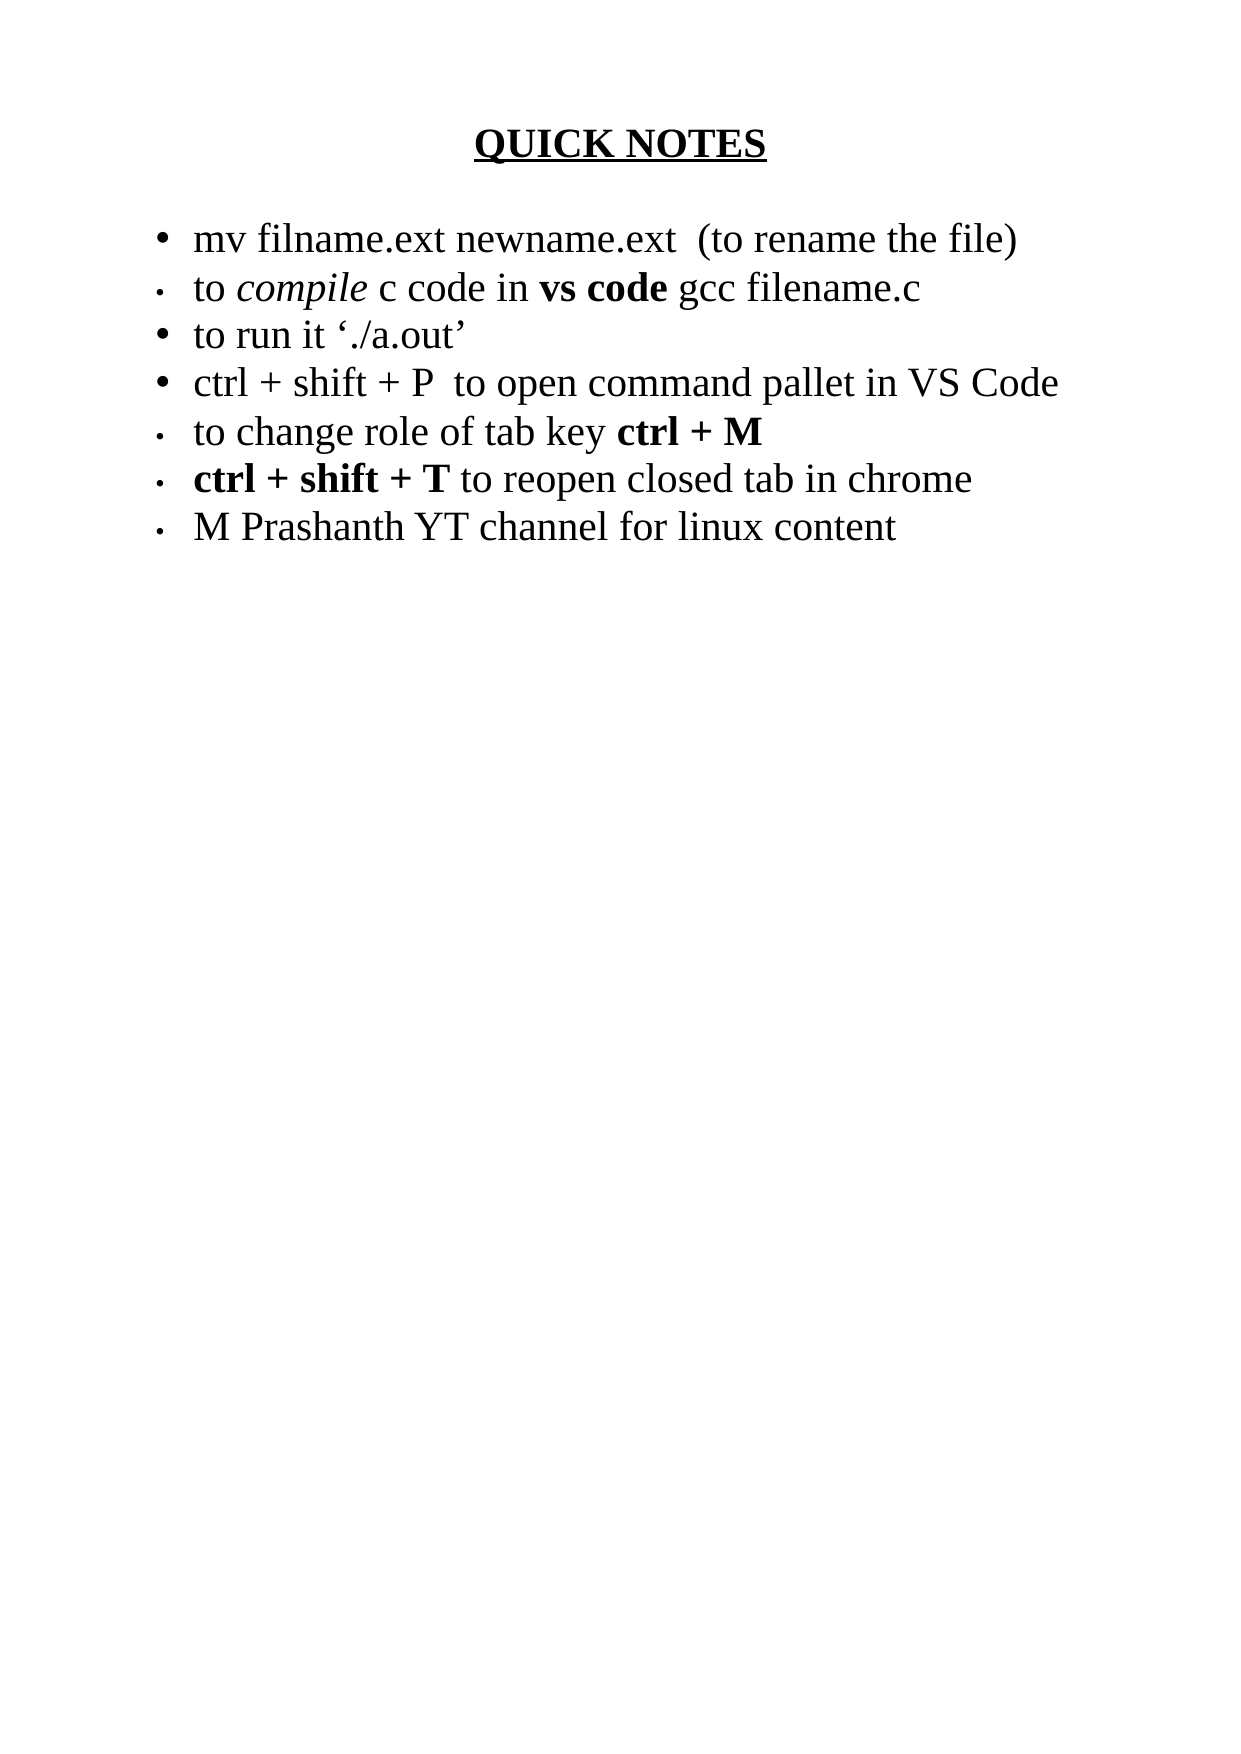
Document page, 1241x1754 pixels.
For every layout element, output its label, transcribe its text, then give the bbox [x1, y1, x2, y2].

list to change role of tab key ctrl + M [156, 406, 1122, 454]
text QUICK NOTES [118, 118, 1122, 166]
list to run it ‘./a.out’ [156, 310, 1122, 358]
list mv filname.ext newname.ext (to rename the file) [156, 214, 1122, 262]
list ctrl + shift + P to open command pallet in VS Code [156, 358, 1122, 406]
list ctrl + shift + T to reopen closed tab in chrome [156, 454, 1122, 502]
list M Prashanth YT channel for linux content [156, 502, 1122, 550]
list to compile c code in vs code gcc filename.c [156, 262, 1122, 310]
